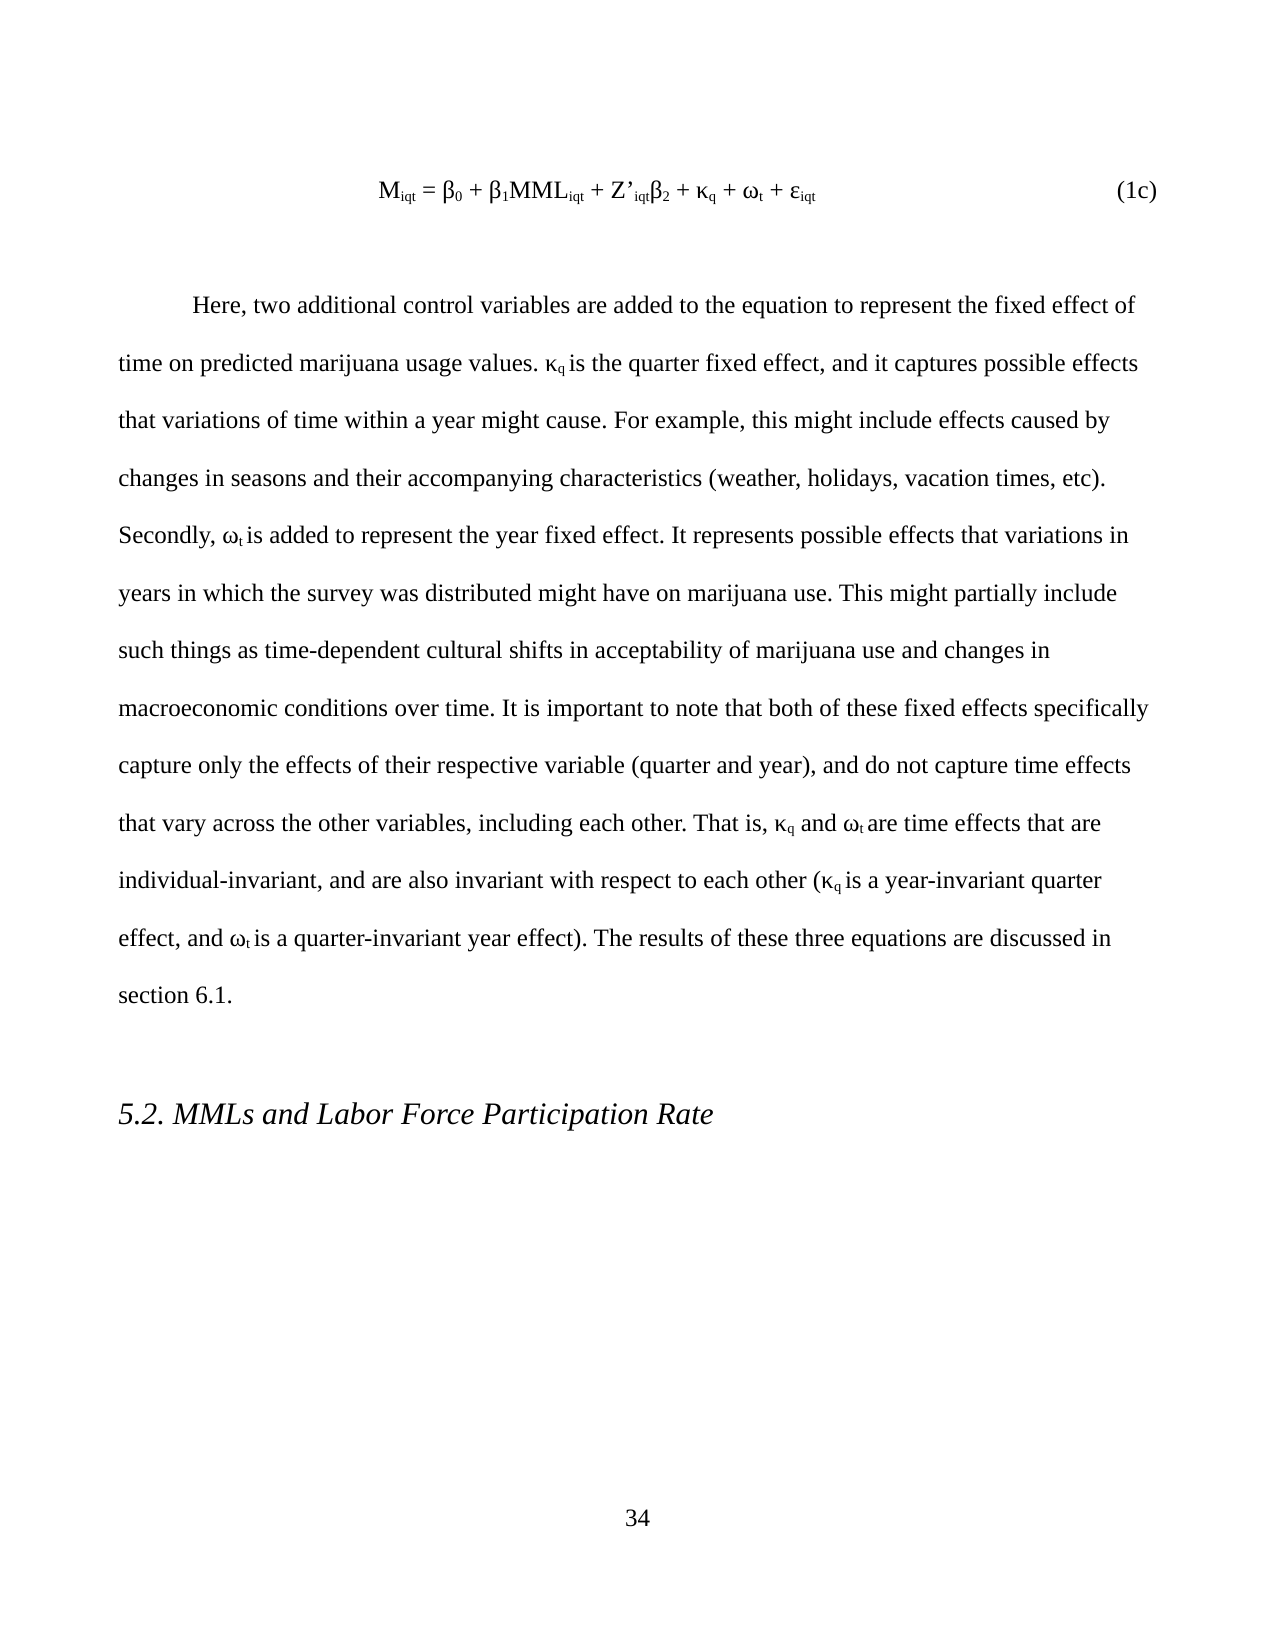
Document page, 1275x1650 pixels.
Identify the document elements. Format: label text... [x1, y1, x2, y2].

text Miqt = β0 + β1MMLiqt + Z’iqtβ2 + κq + ωt + εiqt (1c) [118, 176, 1157, 204]
text Here, two additional control variables are added to the equation to represent the fixed effect of time on predicted marijuana usage values. κq is the quarter fixed effect, and it captures possible effects that variations of time within a year might cause. For example, this might include effects caused by changes in seasons and their accompanying characteristics (weather, holidays, vacation times, etc). Secondly, ωt is added to represent the year fixed effect. It represents possible effects that variations in years in which the survey was distributed might have on marijuana use. This might partially include such things as time-dependent cultural shifts in acceptability of marijuana use and changes in macroeconomic conditions over time. It is important to note that both of these fixed effects specifically capture only the effects of their respective variable (quarter and year), and do not capture time effects that vary across the other variables, including each other. That is, κq and ωt are time effects that are individual-invariant, and are also invariant with respect to each other (κq is a year-invariant quarter effect, and ωt is a quarter-invariant year effect). The results of these three equations are discussed in section 6.1. [118, 291, 1157, 1009]
text 5.2. MMLs and Labor Force Participation Rate [118, 1096, 1157, 1132]
